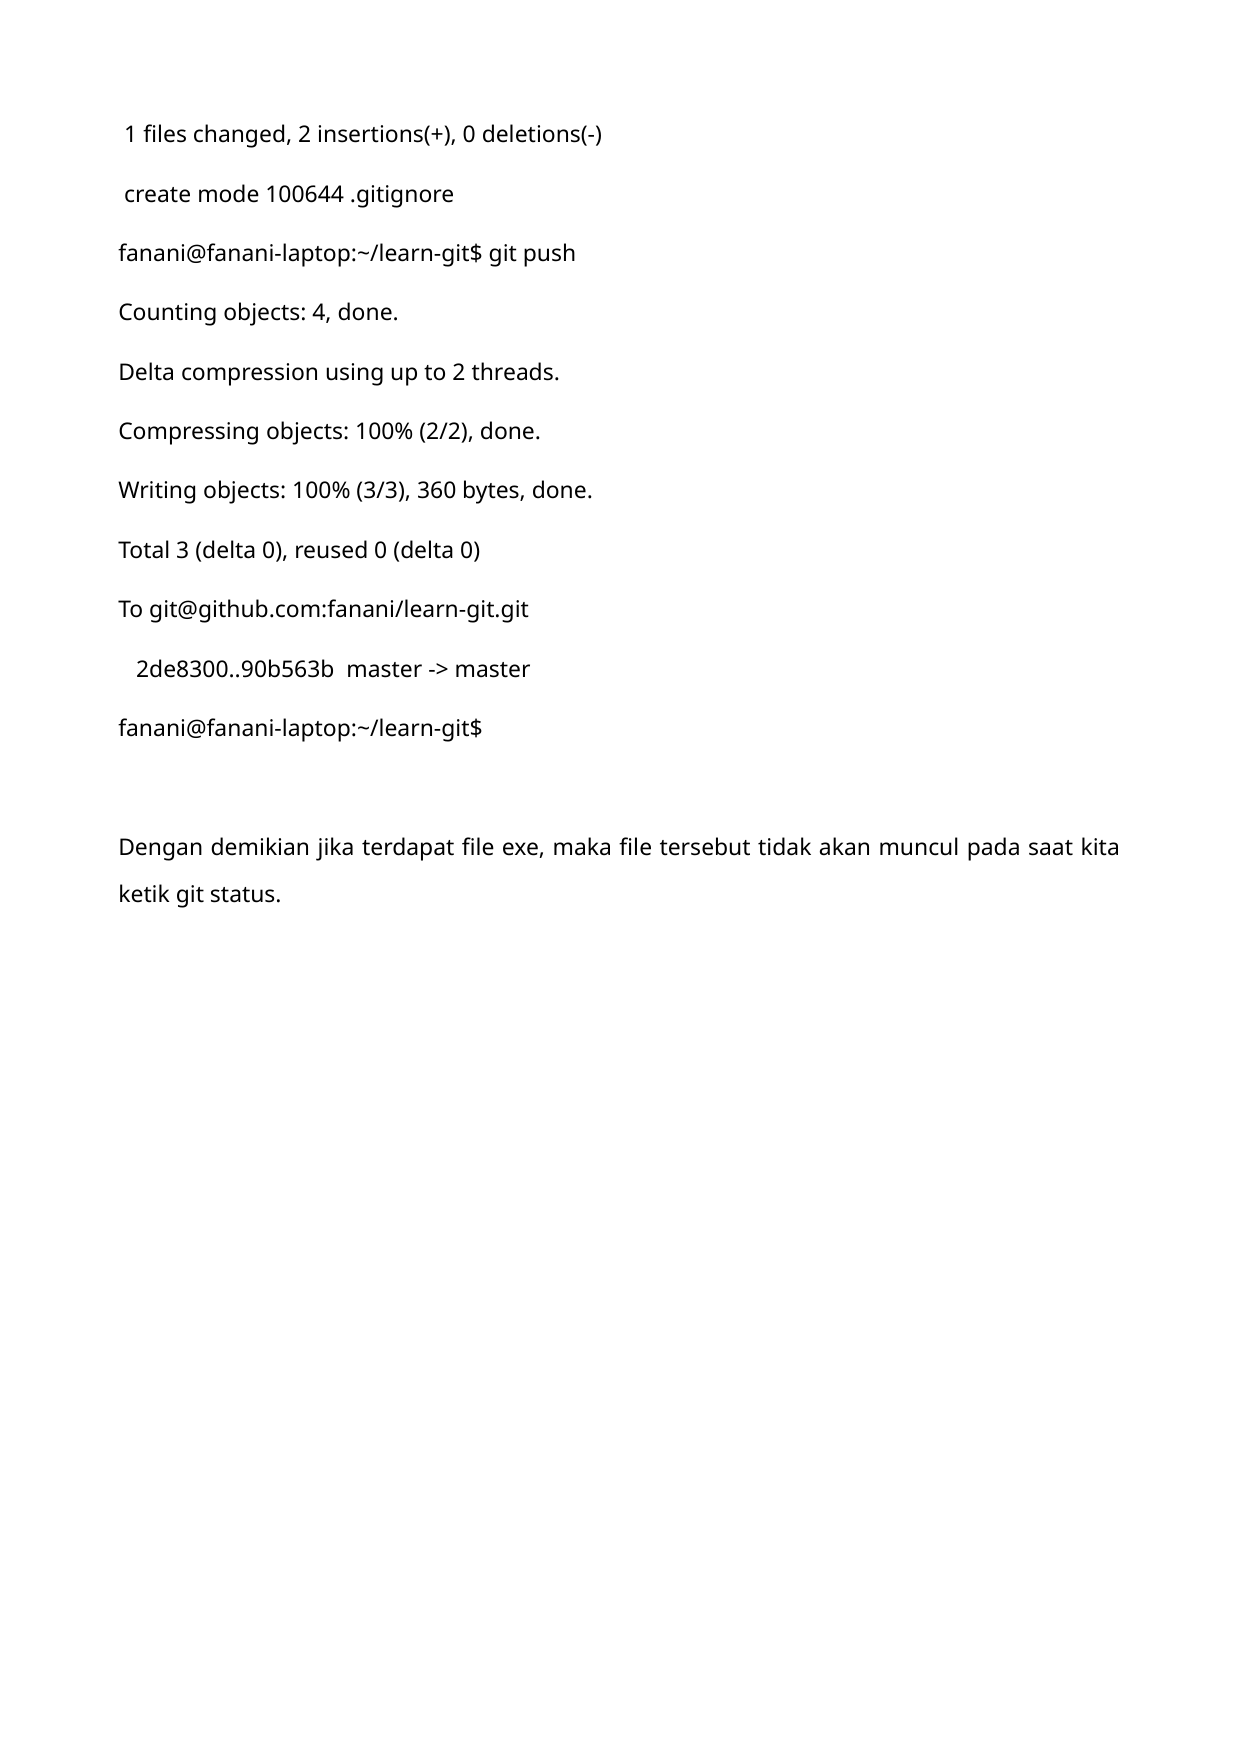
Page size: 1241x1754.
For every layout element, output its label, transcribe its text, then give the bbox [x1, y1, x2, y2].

text Counting objects: 4, done. [118, 296, 1122, 327]
text fanani@fanani-laptop:~/learn-git$ [118, 712, 1122, 743]
text fanani@fanani-laptop:~/learn-git$ git push [118, 237, 1122, 268]
text create mode 100644 .gitignore [118, 177, 1122, 209]
text Total 3 (delta 0), reused 0 (delta 0) [118, 534, 1122, 565]
text 2de8300..90b563b master -> master [118, 652, 1122, 684]
text Writing objects: 100% (3/3), 360 bytes, done. [118, 474, 1122, 506]
text Dengan demikian jika terdapat file exe, maka file tersebut tidak akan muncul pada saat kita ketik git status. [118, 831, 1122, 909]
text 1 files changed, 2 insertions(+), 0 deletions(-) [118, 118, 1122, 149]
text To git@github.com:fanani/learn-git.git [118, 593, 1122, 624]
text Compressing objects: 100% (2/2), done. [118, 415, 1122, 446]
text Delta compression using up to 2 threads. [118, 356, 1122, 387]
